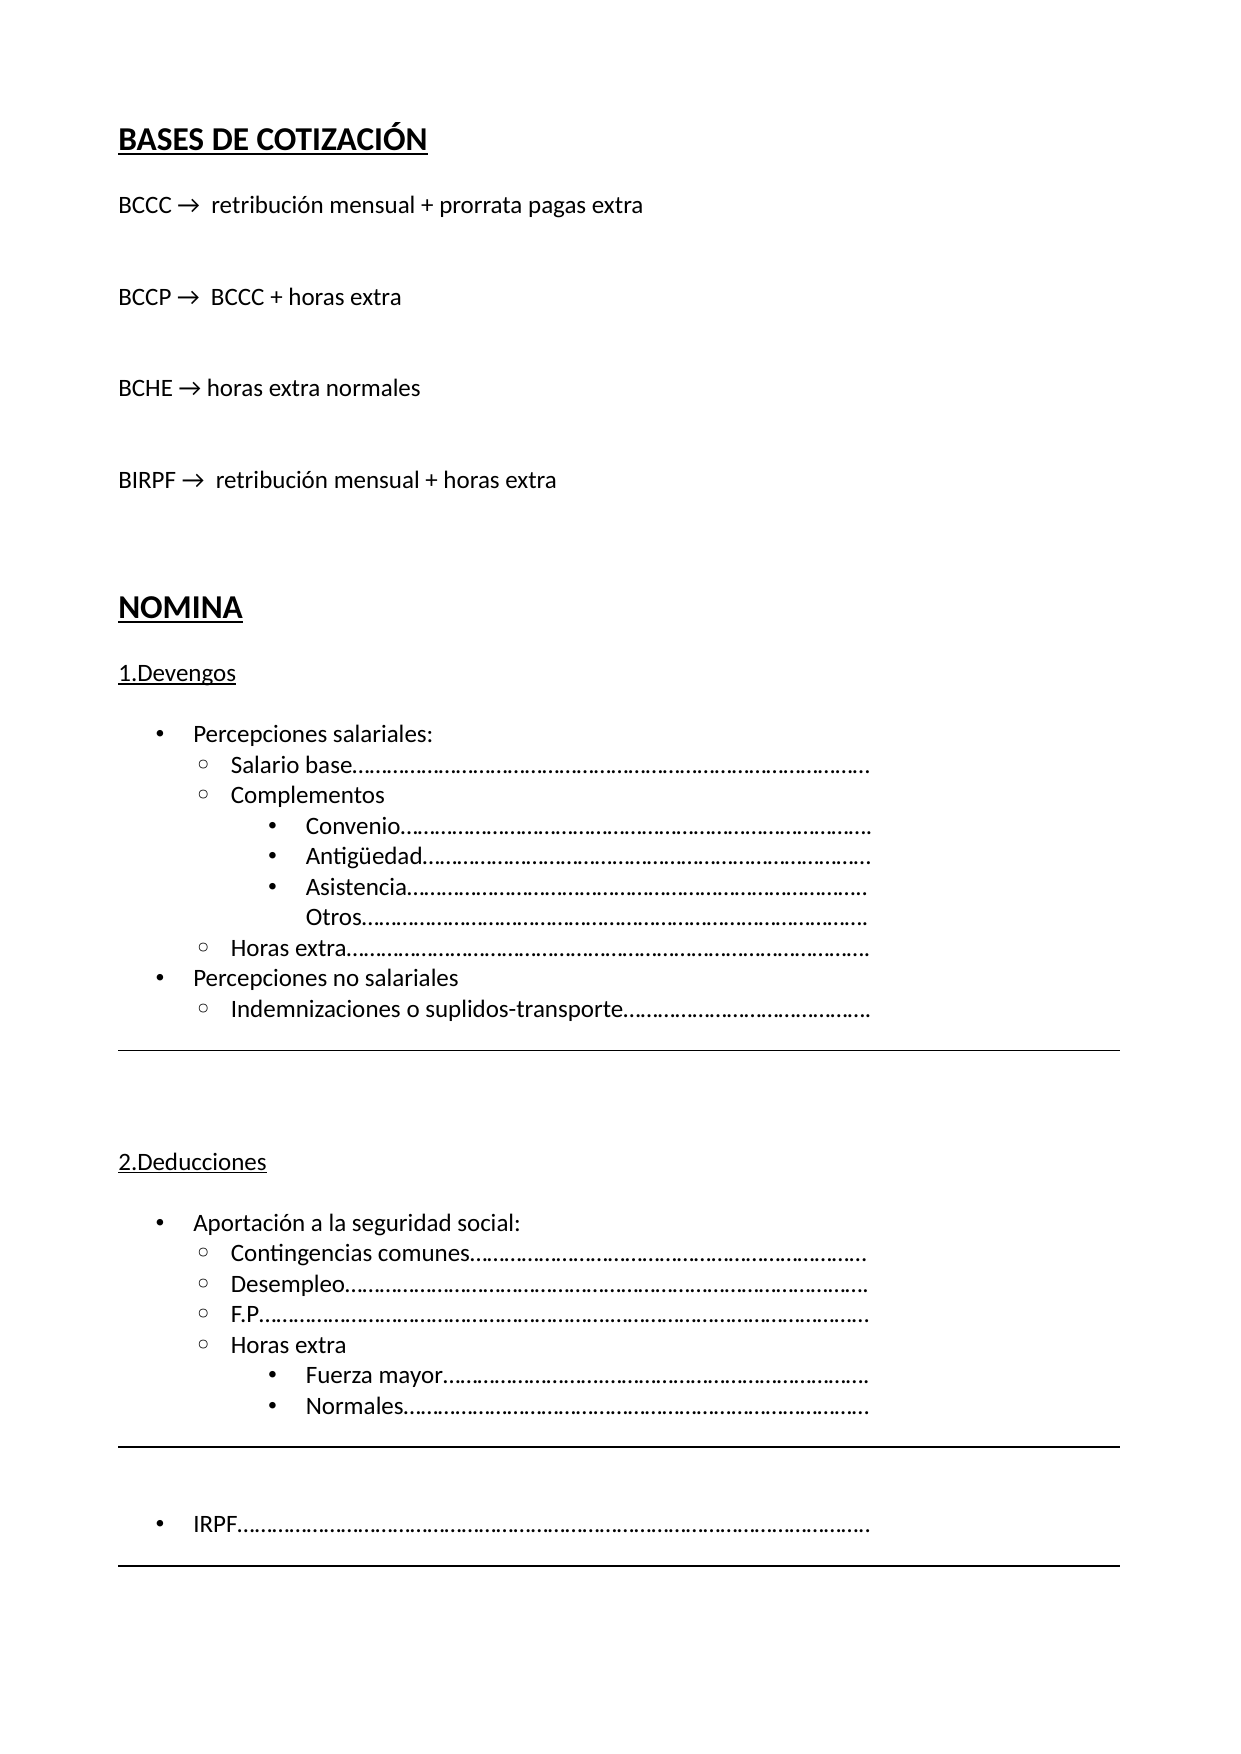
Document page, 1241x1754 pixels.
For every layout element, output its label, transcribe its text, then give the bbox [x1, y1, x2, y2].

text BCCC → retribución mensual + prorrata pagas extra [118, 189, 1122, 220]
list Horas extra………………………………………………………………………………. [193, 932, 1122, 963]
list Otros……………………………………………………………………………. [268, 902, 1122, 932]
list Contingencias comunes…………………………………………………………… [193, 1237, 1122, 1268]
text BIRPF → retribución mensual + horas extra [118, 464, 1122, 494]
list Salario base……………………………………………………………………………… [193, 749, 1122, 779]
list Normales……………………………………………………………………… [268, 1390, 1122, 1420]
list Convenio………………………………………………………………………. [268, 810, 1122, 841]
text BCCP → BCCC + horas extra [118, 281, 1122, 311]
list Antigüedad…………………………………………………………………… [268, 841, 1122, 871]
list Asistencia…………………………………………………………………….. [268, 871, 1122, 902]
list Aportación a la seguridad social: [156, 1207, 1122, 1237]
text 1.Devengos [118, 657, 1122, 688]
list Horas extra [193, 1329, 1122, 1359]
list F.P…………………………………………………….……………………………………… [193, 1298, 1122, 1329]
text NOMINA [118, 586, 1122, 627]
list Complementos [193, 779, 1122, 810]
list Fuerza mayor……………………….………………………………………. [268, 1359, 1122, 1390]
list Percepciones no salariales [156, 963, 1122, 993]
text BCHE → horas extra normales [118, 372, 1122, 403]
list Percepciones salariales: [156, 718, 1122, 749]
list Desempleo………………………………………………………………………………. [193, 1268, 1122, 1298]
text BASES DE COTIZACIÓN [118, 118, 1122, 159]
list Indemnizaciones o suplidos-transporte……………………………………. [193, 993, 1122, 1024]
text 2.Deducciones [118, 1146, 1122, 1176]
list IRPF……………………………………………………………………………………………….. [156, 1508, 1122, 1539]
